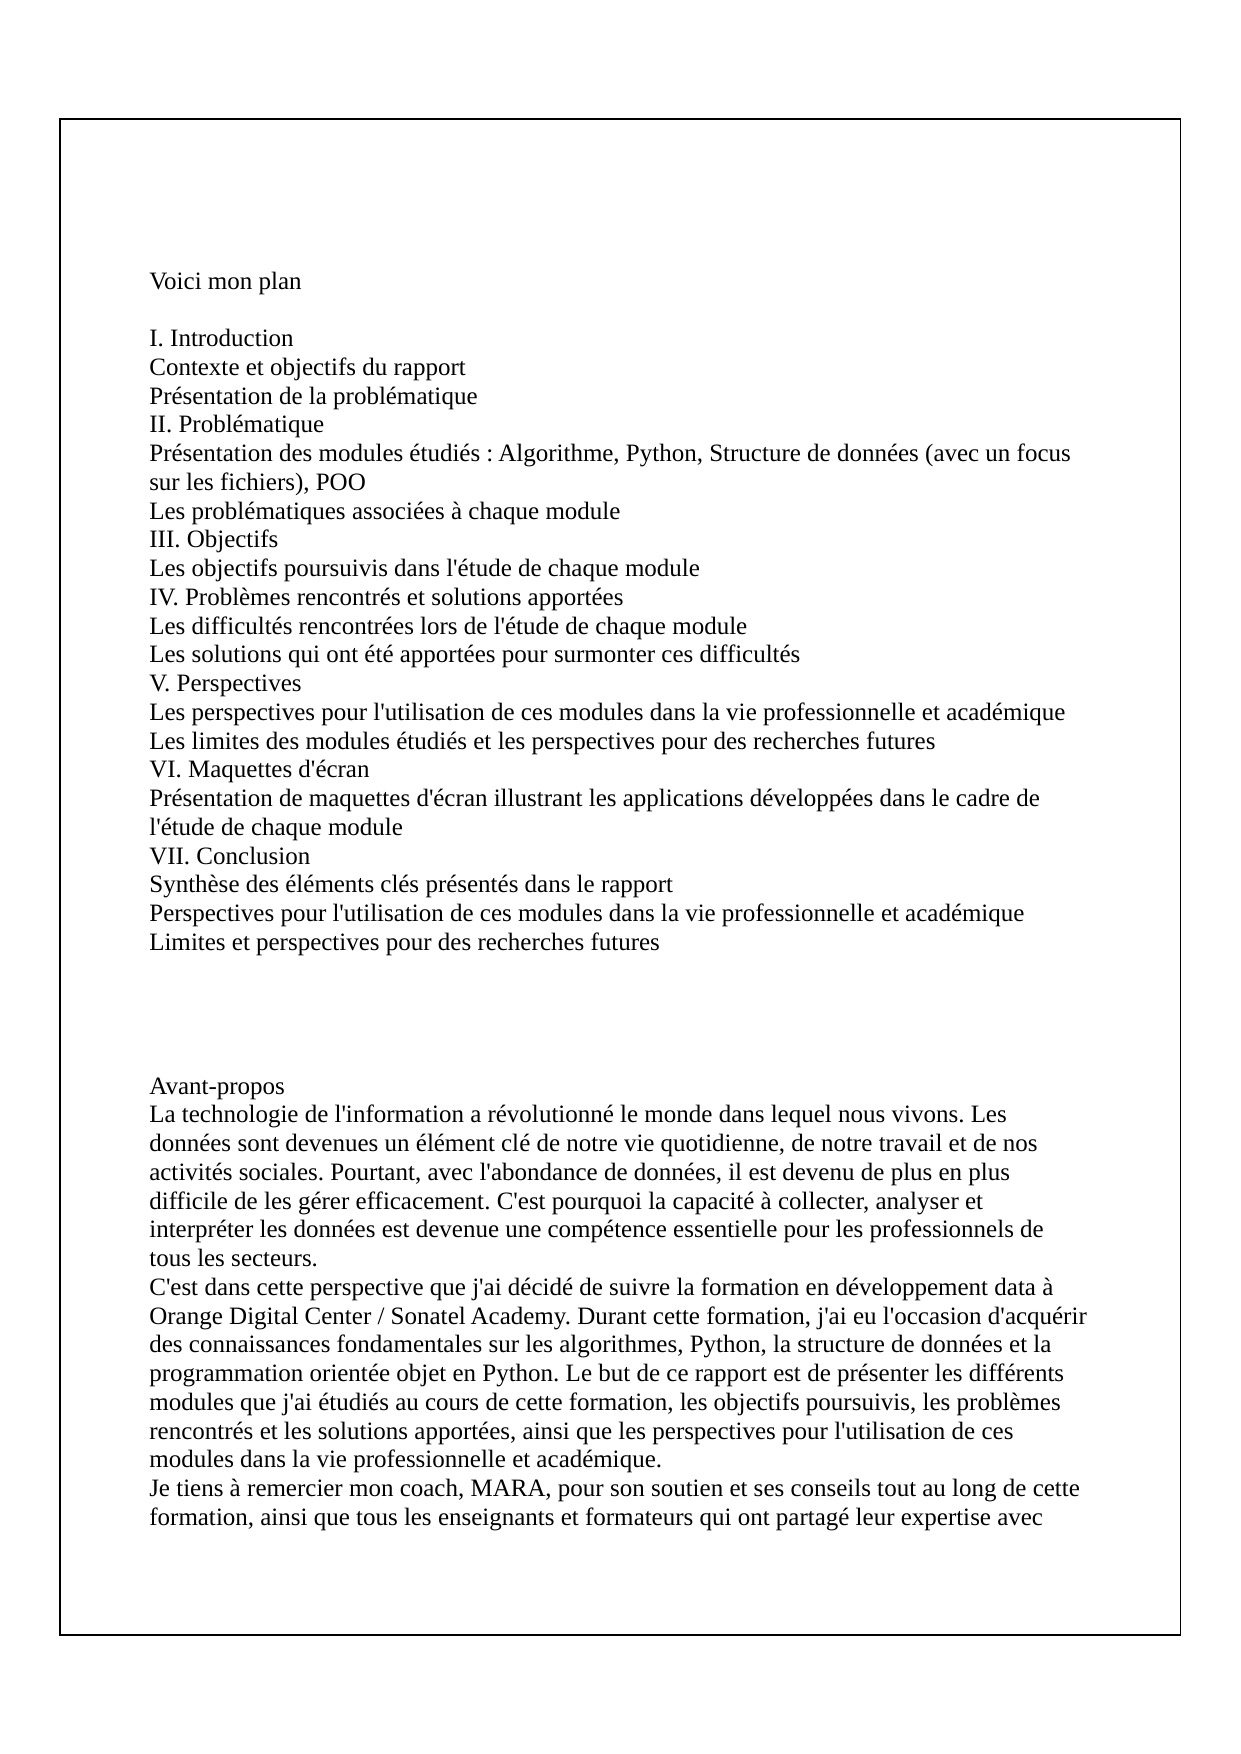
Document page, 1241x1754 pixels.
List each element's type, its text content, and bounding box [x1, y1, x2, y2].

text Perspectives pour l'utilisation de ces modules dans la vie professionnelle et académique [149, 898, 1091, 927]
text II. Problématique [149, 409, 1091, 438]
text Les problématiques associées à chaque module [149, 496, 1091, 524]
text La technologie de l'information a révolutionné le monde dans lequel nous vivons. Les données sont devenues un élément clé de notre vie quotidienne, de notre travail et de nos activités sociales. Pourtant, avec l'abondance de données, il est devenu de plus en plus difficile de les gérer efficacement. C'est pourquoi la capacité à collecter, analyser et interpréter les données est devenue une compétence essentielle pour les professionnels de tous les secteurs. [149, 1099, 1091, 1272]
text Les limites des modules étudiés et les perspectives pour des recherches futures [149, 726, 1091, 754]
text C'est dans cette perspective que j'ai décidé de suivre la formation en développement data à Orange Digital Center / Sonatel Academy. Durant cette formation, j'ai eu l'occasion d'acquérir des connaissances fondamentales sur les algorithmes, Python, la structure de données et la programmation orientée objet en Python. Le but de ce rapport est de présenter les différents modules que j'ai étudiés au cours de cette formation, les objectifs poursuivis, les problèmes rencontrés et les solutions apportées, ainsi que les perspectives pour l'utilisation de ces modules dans la vie professionnelle et académique. [149, 1272, 1091, 1473]
text Voici mon plan [149, 266, 1091, 294]
text Je tiens à remercier mon coach, MARA, pour son soutien et ses conseils tout au long de cette formation, ainsi que tous les enseignants et formateurs qui ont partagé leur expertise avec [149, 1473, 1091, 1531]
text Les objectifs poursuivis dans l'étude de chaque module [149, 553, 1091, 582]
text Avant-propos [149, 1071, 1091, 1099]
text Les perspectives pour l'utilisation de ces modules dans la vie professionnelle et académique [149, 697, 1091, 726]
text Présentation des modules étudiés : Algorithme, Python, Structure de données (avec un focus sur les fichiers), POO [149, 438, 1091, 496]
text VII. Conclusion [149, 841, 1091, 869]
text Les solutions qui ont été apportées pour surmonter ces difficultés [149, 639, 1091, 668]
text V. Perspectives [149, 668, 1091, 697]
text Limites et perspectives pour des recherches futures [149, 927, 1091, 956]
text III. Objectifs [149, 524, 1091, 553]
text IV. Problèmes rencontrés et solutions apportées [149, 582, 1091, 611]
text Présentation de maquettes d'écran illustrant les applications développées dans le cadre de l'étude de chaque module [149, 783, 1091, 841]
text VI. Maquettes d'écran [149, 754, 1091, 783]
text Synthèse des éléments clés présentés dans le rapport [149, 869, 1091, 898]
text I. Introduction [149, 323, 1091, 352]
text Contexte et objectifs du rapport [149, 352, 1091, 381]
text Les difficultés rencontrées lors de l'étude de chaque module [149, 611, 1091, 639]
text Présentation de la problématique [149, 381, 1091, 409]
